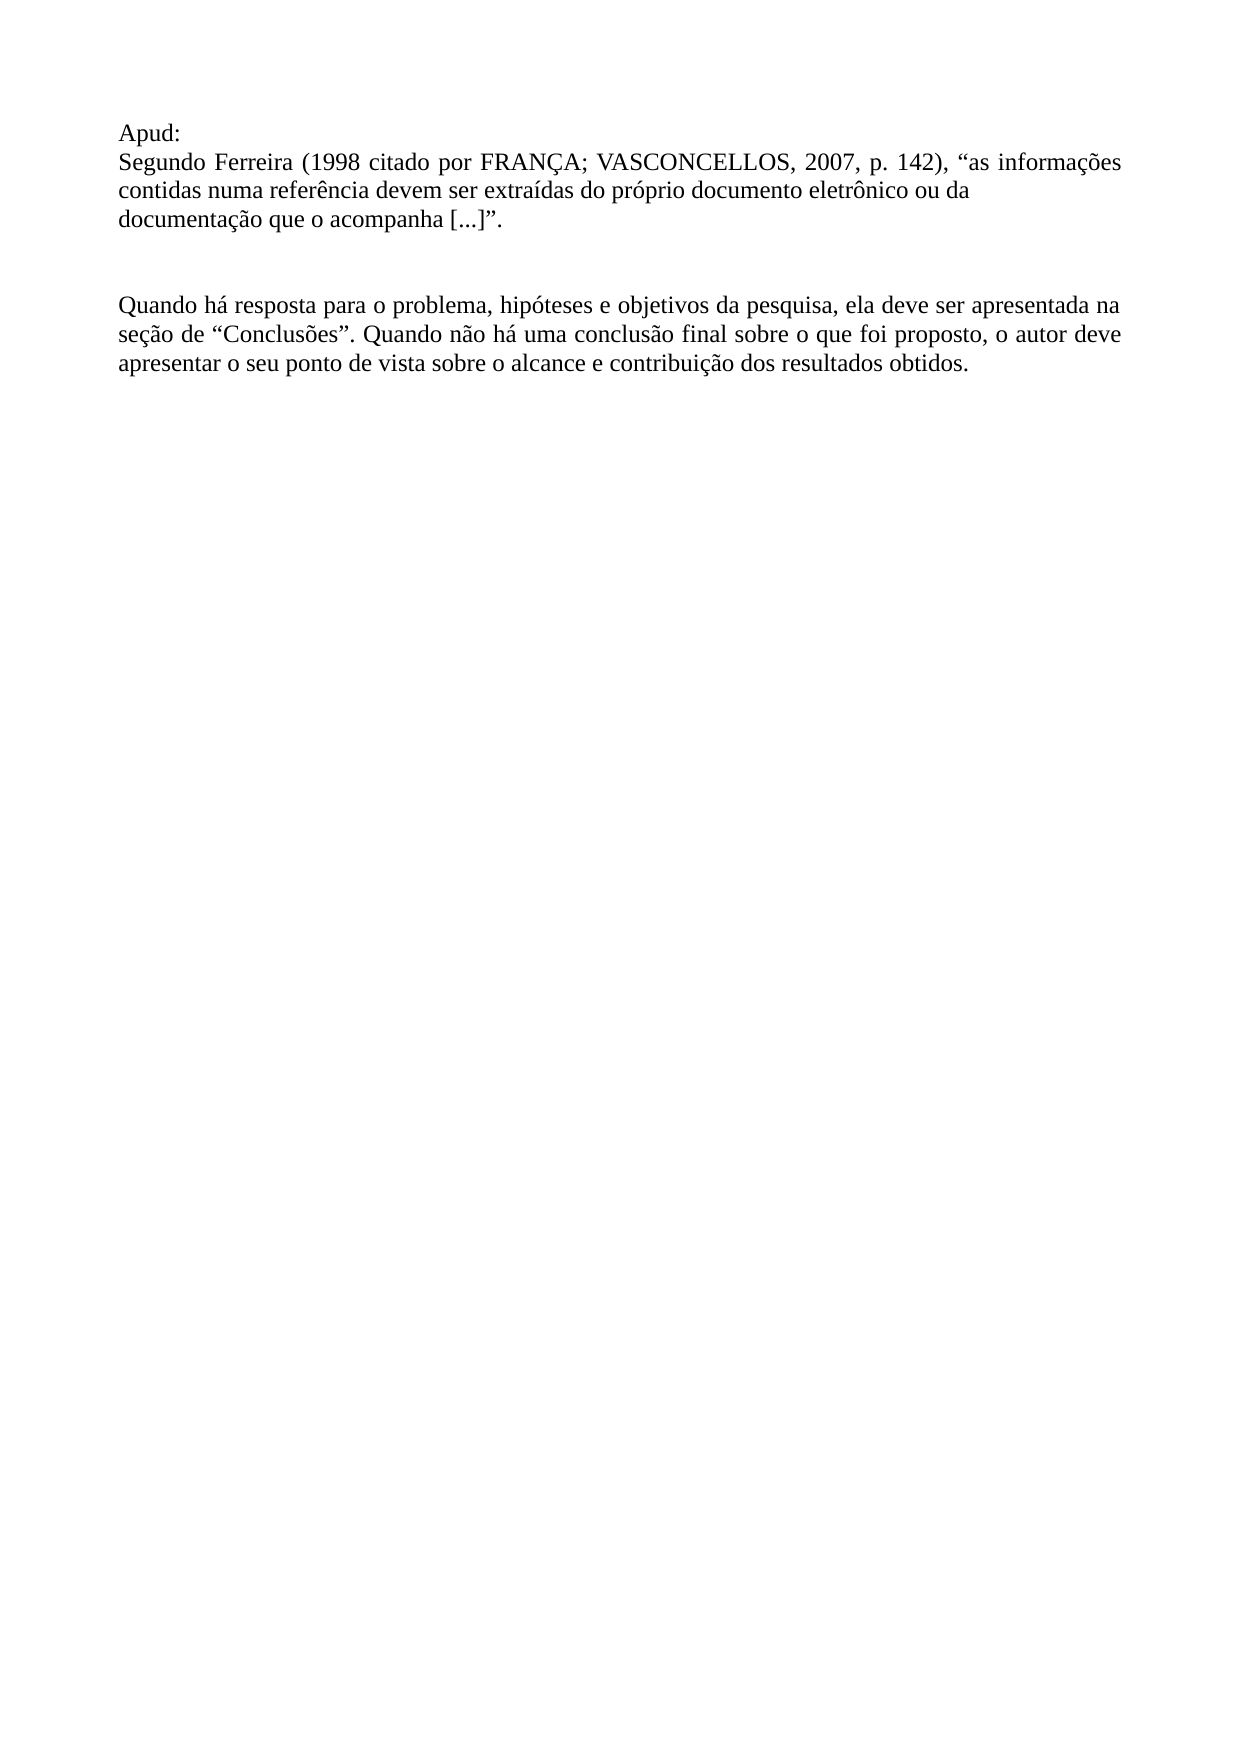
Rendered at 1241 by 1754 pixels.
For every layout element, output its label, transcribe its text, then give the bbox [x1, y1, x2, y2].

text documentação que o acompanha [...]”. [118, 204, 1122, 233]
text Segundo Ferreira (1998 citado por FRANÇA; VASCONCELLOS, 2007, p. 142), “as informações contidas numa referência devem ser extraídas do próprio documento eletrônico ou da [118, 147, 1122, 204]
text Apud: [118, 118, 1122, 147]
text Quando há resposta para o problema, hipóteses e objetivos da pesquisa, ela deve ser apresentada na seção de “Conclusões”. Quando não há uma conclusão final sobre o que foi proposto, o autor deve apresentar o seu ponto de vista sobre o alcance e contribuição dos resultados obtidos. [118, 291, 1122, 377]
